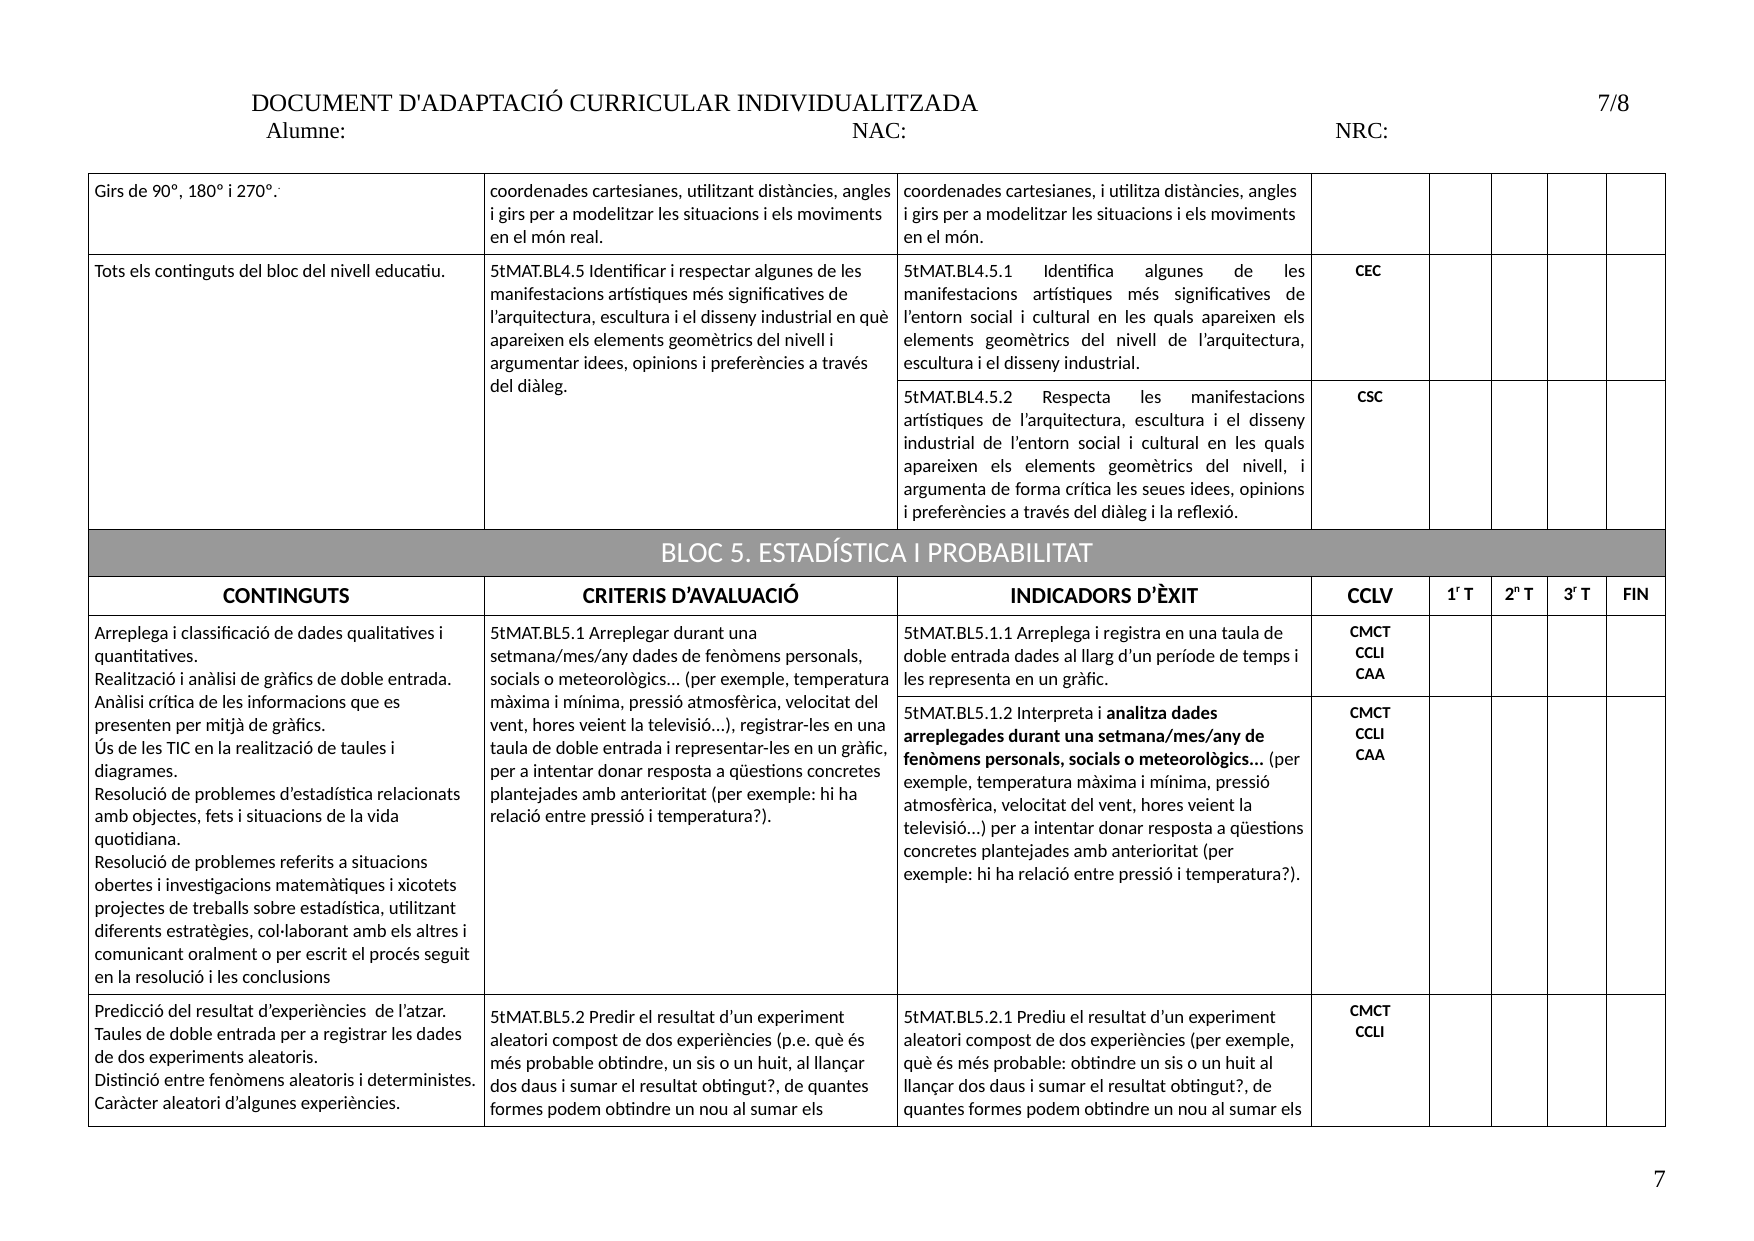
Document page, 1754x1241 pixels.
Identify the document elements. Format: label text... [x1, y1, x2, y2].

table_cell 5tMAT.BL5.1 Arreplegar durant una setmana/mes/any dades de fenòmens personals, socials o meteorològics... (per exemple, temperatura màxima i mínima, pressió atmosfèrica, velocitat del vent, hores veient la televisió...), registrar-les en una taula de doble entrada i representar-les en un gràfic, per a intentar donar resposta a qüestions concretes plantejades amb anterioritat (per exemple: hi ha relació entre pressió i temperatura?). [485, 616, 897, 994]
table_cell [1607, 381, 1665, 529]
table_cell 5tMAT.BL4.5.2 Respecta les manifestacions artístiques de l’arquitectura, escultura i el disseny industrial de l’entorn social i cultural en les quals apareixen els elements geomètrics del nivell, i argumenta de forma crítica les seues idees, opinions i preferències a través del diàleg i la reflexió. [898, 381, 1311, 529]
table_cell Predicció del resultat d’experiències de l’atzar. Taules de doble entrada per a registrar les dades de dos experiments aleatoris. Distinció entre fenòmens aleatoris i deterministes. Caràcter aleatori d’algunes experiències. [89, 995, 484, 1126]
table_cell [1607, 995, 1665, 1126]
table_cell [1492, 381, 1547, 529]
table_cell CONTINGUTS [89, 577, 484, 615]
table_cell Arreplega i classificació de dades qualitatives i quantitatives. Realització i anàlisi de gràfics de doble entrada. Anàlisi crítica de les informacions que es presenten per mitjà de gràfics. Ús de les TIC en la realització de taules i diagrames. Resolució de problemes d’estadística relacionats amb objectes, fets i situacions de la vida quotidiana. Resolució de problemes referits a situacions obertes i investigacions matemàtiques i xicotets projectes de treballs sobre estadística, utilitzant diferents estratègies, col·laborant amb els altres i comunicant oralment o per escrit el procés seguit en la resolució i les conclusions [89, 616, 484, 994]
table_cell [1430, 995, 1491, 1126]
table_cell CRITERIS D’AVALUACIÓ [485, 577, 897, 615]
table_cell 2n T [1492, 577, 1547, 615]
table_cell 5tMAT.BL4.5.1 Identifica algunes de les manifestacions artístiques més significatives de l’entorn social i cultural en les quals apareixen els elements geomètrics del nivell de l’arquitectura, escultura i el disseny industrial. [898, 255, 1311, 379]
table_cell [1312, 174, 1429, 253]
table_cell [1548, 995, 1606, 1126]
table_cell 3r T [1548, 577, 1606, 615]
table_cell [1548, 174, 1606, 253]
table_cell 5tMAT.BL5.2 Predir el resultat d’un experiment aleatori compost de dos experiències (p.e. què és més probable obtindre, un sis o un huit, al llançar dos daus i sumar el resultat obtingut?, de quantes formes podem obtindre un nou al sumar els [485, 995, 897, 1126]
table_cell [1430, 174, 1491, 253]
table_cell CCLV [1312, 577, 1429, 615]
table_cell [1607, 174, 1665, 253]
table_cell CSC [1312, 381, 1429, 529]
table_cell coordenades cartesianes, utilitzant distàncies, angles i girs per a modelitzar les situacions i els moviments en el món real. [485, 174, 897, 253]
table_cell CMCT CCLI CAA [1312, 697, 1429, 994]
table_cell CMCT CCLI [1312, 995, 1429, 1126]
table_cell [1607, 255, 1665, 379]
table_cell [1548, 697, 1606, 994]
table_cell [1492, 616, 1547, 696]
table_cell FIN [1607, 577, 1665, 615]
table_cell 1r T [1430, 577, 1491, 615]
table_cell CEC [1312, 255, 1429, 379]
table_cell 5tMAT.BL5.1.1 Arreplega i registra en una taula de doble entrada dades al llarg d’un període de temps i les representa en un gràfic. [898, 616, 1311, 696]
table_cell Girs de 90º, 180º i 270º.. [89, 174, 484, 253]
table_cell [1430, 381, 1491, 529]
table_cell [1430, 616, 1491, 696]
table_cell [1492, 995, 1547, 1126]
table_cell [1548, 381, 1606, 529]
table_cell [1492, 255, 1547, 379]
table_cell [1607, 616, 1665, 696]
table_cell 5tMAT.BL4.5 Identificar i respectar algunes de les manifestacions artístiques més significatives de l’arquitectura, escultura i el disseny industrial en què apareixen els elements geomètrics del nivell i argumentar idees, opinions i preferències a través del diàleg. [485, 255, 897, 529]
table_cell [1548, 255, 1606, 379]
table_cell Tots els continguts del bloc del nivell educatiu. [89, 255, 484, 529]
table_cell [1492, 174, 1547, 253]
table_cell coordenades cartesianes, i utilitza distàncies, angles i girs per a modelitzar les situacions i els moviments en el món. [898, 174, 1311, 253]
table_cell 5tMAT.BL5.1.2 Interpreta i analitza dades arreplegades durant una setmana/mes/any de fenòmens personals, socials o meteorològics... (per exemple, temperatura màxima i mínima, pressió atmosfèrica, velocitat del vent, hores veient la televisió...) per a intentar donar resposta a qüestions concretes plantejades amb anterioritat (per exemple: hi ha relació entre pressió i temperatura?). [898, 697, 1311, 994]
table_cell [1492, 697, 1547, 994]
table_cell [1607, 697, 1665, 994]
table_cell 5tMAT.BL5.2.1 Prediu el resultat d’un experiment aleatori compost de dos experiències (per exemple, què és més probable: obtindre un sis o un huit al llançar dos daus i sumar el resultat obtingut?, de quantes formes podem obtindre un nou al sumar els [898, 995, 1311, 1126]
table_cell [1548, 616, 1606, 696]
table_cell [1430, 697, 1491, 994]
table_cell BLOC 5. ESTADÍSTICA I PROBABILITAT [89, 530, 1665, 576]
table_cell INDICADORS D’ÈXIT [898, 577, 1311, 615]
table_cell CMCT CCLI CAA [1312, 616, 1429, 696]
table_cell [1430, 255, 1491, 379]
